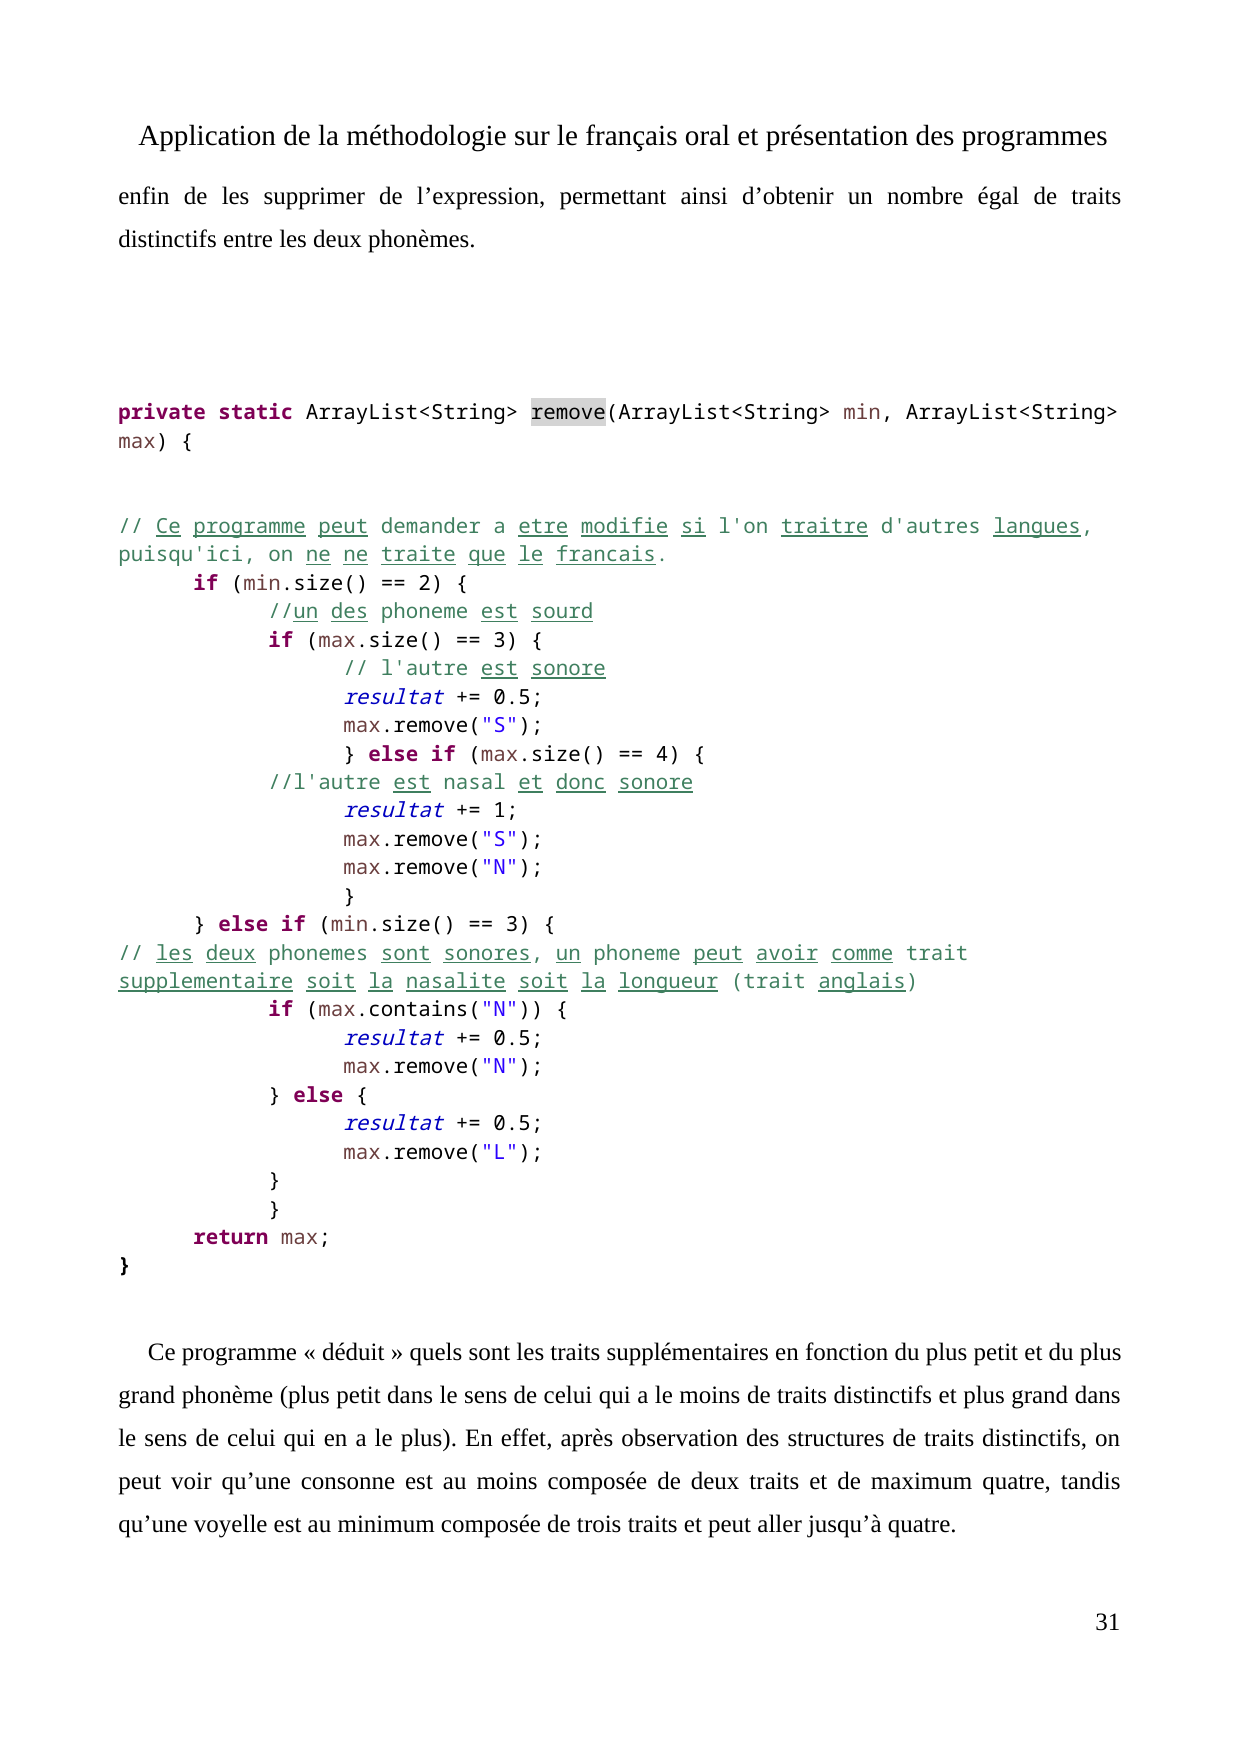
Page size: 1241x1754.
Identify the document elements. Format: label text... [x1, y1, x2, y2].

text } else if (max.size() == 4) { [118, 739, 1122, 767]
text max.remove("L"); [118, 1137, 1122, 1165]
text max.remove("N"); [118, 1051, 1122, 1080]
text //l'autre est nasal et donc sonore [118, 767, 1122, 796]
text resultat += 1; [118, 796, 1122, 824]
text if (max.size() == 3) { [118, 625, 1122, 653]
text max.remove("N"); [118, 852, 1122, 881]
text if (min.size() == 2) { [118, 568, 1122, 596]
text if (max.contains("N")) { [118, 994, 1122, 1023]
text Ce programme « déduit » quels sont les traits supplémentaires en fonction du plus petit et du plus grand phonème (plus petit dans le sens de celui qui a le moins de traits distinctifs et plus grand dans le sens de celui qui en a le plus). En effet, après observation des structures de traits distinctifs, on peut voir qu’une consonne est au moins composée de deux traits et de maximum quatre, tandis qu’une voyelle est au minimum composée de trois traits et peut aller jusqu’à quatre. [118, 1337, 1122, 1538]
text } else if (min.size() == 3) { [118, 909, 1122, 938]
text } [118, 1251, 1122, 1279]
text // les deux phonemes sont sonores, un phoneme peut avoir comme trait supplementaire soit la nasalite soit la longueur (trait anglais) [118, 938, 1122, 994]
text return max; [118, 1222, 1122, 1251]
text resultat += 0.5; [118, 1023, 1122, 1051]
text // Ce programme peut demander a etre modifie si l'on traitre d'autres langues, puisqu'ici, on ne ne traite que le francais. [118, 511, 1122, 568]
text } [118, 1194, 1122, 1222]
text enfin de les supprimer de l’expression, permettant ainsi d’obtenir un nombre égal de traits distinctifs entre les deux phonèmes. [118, 181, 1122, 253]
text private static ArrayList<String> remove(ArrayList<String> min, ArrayList<String> max) { [118, 397, 1122, 454]
text max.remove("S"); [118, 710, 1122, 739]
text } else { [118, 1080, 1122, 1108]
text resultat += 0.5; [118, 682, 1122, 710]
text // l'autre est sonore [118, 653, 1122, 682]
text max.remove("S"); [118, 824, 1122, 852]
text } [118, 881, 1122, 909]
text } [118, 1165, 1122, 1194]
text //un des phoneme est sourd [118, 596, 1122, 625]
text resultat += 0.5; [118, 1108, 1122, 1137]
